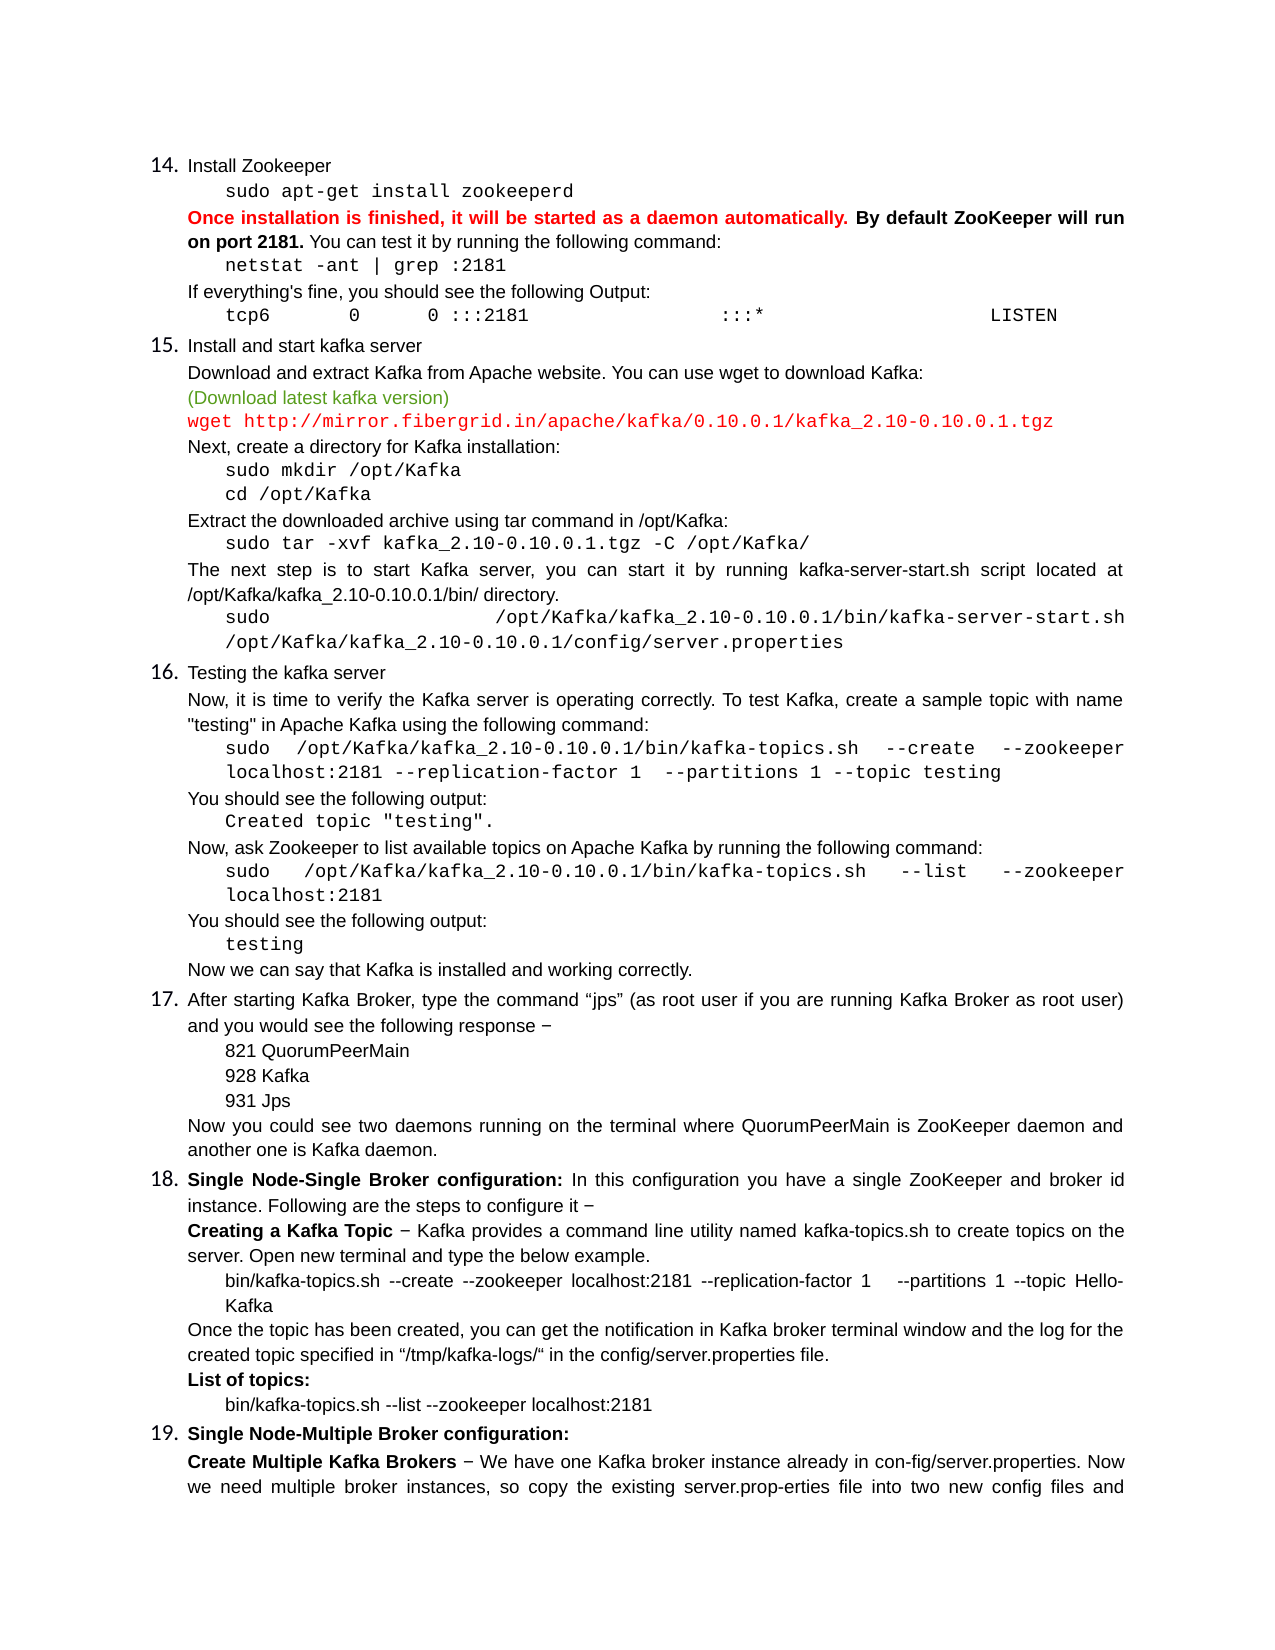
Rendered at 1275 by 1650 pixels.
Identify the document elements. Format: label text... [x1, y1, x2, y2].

list Now, it is time to verify the Kafka server is operating correctly. To test Kafka, create a sample topic with name "testing" in Apache Kafka using the following command: [150, 689, 1125, 735]
list Creating a Kafka Topic − Kafka provides a command line utility named kafka-topics.sh to create topics on the server. Open new terminal and type the below example. [150, 1220, 1125, 1266]
list Install and start kafka server [150, 330, 1125, 358]
list sudo tar -xvf kafka_2.10-0.10.0.1.tgz -C /opt/Kafka/ [187, 534, 1125, 555]
list sudo /opt/Kafka/kafka_2.10-0.10.0.1/bin/kafka-server-start.sh /opt/Kafka/kafka_2.10-0.10.0.1/config/server.properties [187, 608, 1125, 654]
list Download and extract Kafka from Apache website. You can use wget to download Kafka: [150, 362, 1125, 383]
list The next step is to start Kafka server, you can start it by running kafka-server-start.sh script located at /opt/Kafka/kafka_2.10-0.10.0.1/bin/ directory. [150, 558, 1125, 605]
list Now, ask Zookeeper to list available topics on Apache Kafka by running the following command: [150, 837, 1125, 858]
list Now we can say that Kafka is installed and working correctly. [150, 959, 1125, 981]
list sudo mkdir /opt/Kafka [187, 461, 1125, 482]
list If everything's fine, you should see the following Output: [150, 281, 1125, 302]
list 928 Kafka [187, 1065, 1125, 1086]
list Create Multiple Kafka Brokers − We have one Kafka broker instance already in con-fig/server.properties. Now we need multiple broker instances, so copy the existing server.prop-erties file into two new config files and [150, 1451, 1125, 1497]
list (Download latest kafka version) [150, 387, 1125, 408]
list cd /opt/Kafka [187, 485, 1125, 506]
list Install Zookeeper [150, 150, 1125, 178]
list You should see the following output: [150, 787, 1125, 809]
list tcp6 0 0 :::2181 :::* LISTEN [187, 305, 1125, 327]
list sudo apt-get install zookeeperd [187, 182, 1125, 203]
list Testing the kafka server [150, 657, 1125, 685]
list 821 QuorumPeerMain [187, 1040, 1125, 1062]
list Once the topic has been created, you can get the notification in Kafka broker terminal window and the log for the created topic specified in “/tmp/kafka-logs/“ in the config/server.properties file. [150, 1319, 1125, 1366]
list wget http://mirror.fibergrid.in/apache/kafka/0.10.0.1/kafka_2.10-0.10.0.1.tgz [150, 411, 1125, 433]
list You should see the following output: [150, 910, 1125, 932]
list Now you could see two daemons running on the terminal where QuorumPeerMain is ZooKeeper daemon and another one is Kafka daemon. [150, 1114, 1125, 1161]
list Next, create a directory for Kafka installation: [150, 436, 1125, 457]
list Created topic "testing". [187, 812, 1125, 833]
list bin/kafka-topics.sh --list --zookeeper localhost:2181 [187, 1394, 1125, 1415]
list Single Node-Single Broker configuration: In this configuration you have a single ZooKeeper and broker id instance. Following are the steps to configure it − [150, 1164, 1125, 1217]
list netstat -ant | grep :2181 [187, 256, 1125, 277]
list After starting Kafka Broker, type the command “jps” (as root user if you are running Kafka Broker as root user) and you would see the following response − [150, 984, 1125, 1037]
list 931 Jps [187, 1090, 1125, 1111]
list testing [187, 935, 1125, 956]
list Extract the downloaded archive using tar command in /opt/Kafka: [150, 509, 1125, 531]
list bin/kafka-topics.sh --create --zookeeper localhost:2181 --replication-factor 1 --partitions 1 --topic Hello-Kafka [187, 1270, 1125, 1316]
list Once installation is finished, it will be started as a daemon automatically. By default ZooKeeper will run on port 2181. You can test it by running the following command: [150, 207, 1125, 253]
list Single Node-Multiple Broker configuration: [150, 1418, 1125, 1446]
list sudo /opt/Kafka/kafka_2.10-0.10.0.1/bin/kafka-topics.sh --create --zookeeper localhost:2181 --replication-factor 1 --partitions 1 --topic testing [187, 739, 1125, 784]
list sudo /opt/Kafka/kafka_2.10-0.10.0.1/bin/kafka-topics.sh --list --zookeeper localhost:2181 [187, 861, 1125, 907]
list List of topics: [150, 1369, 1125, 1390]
